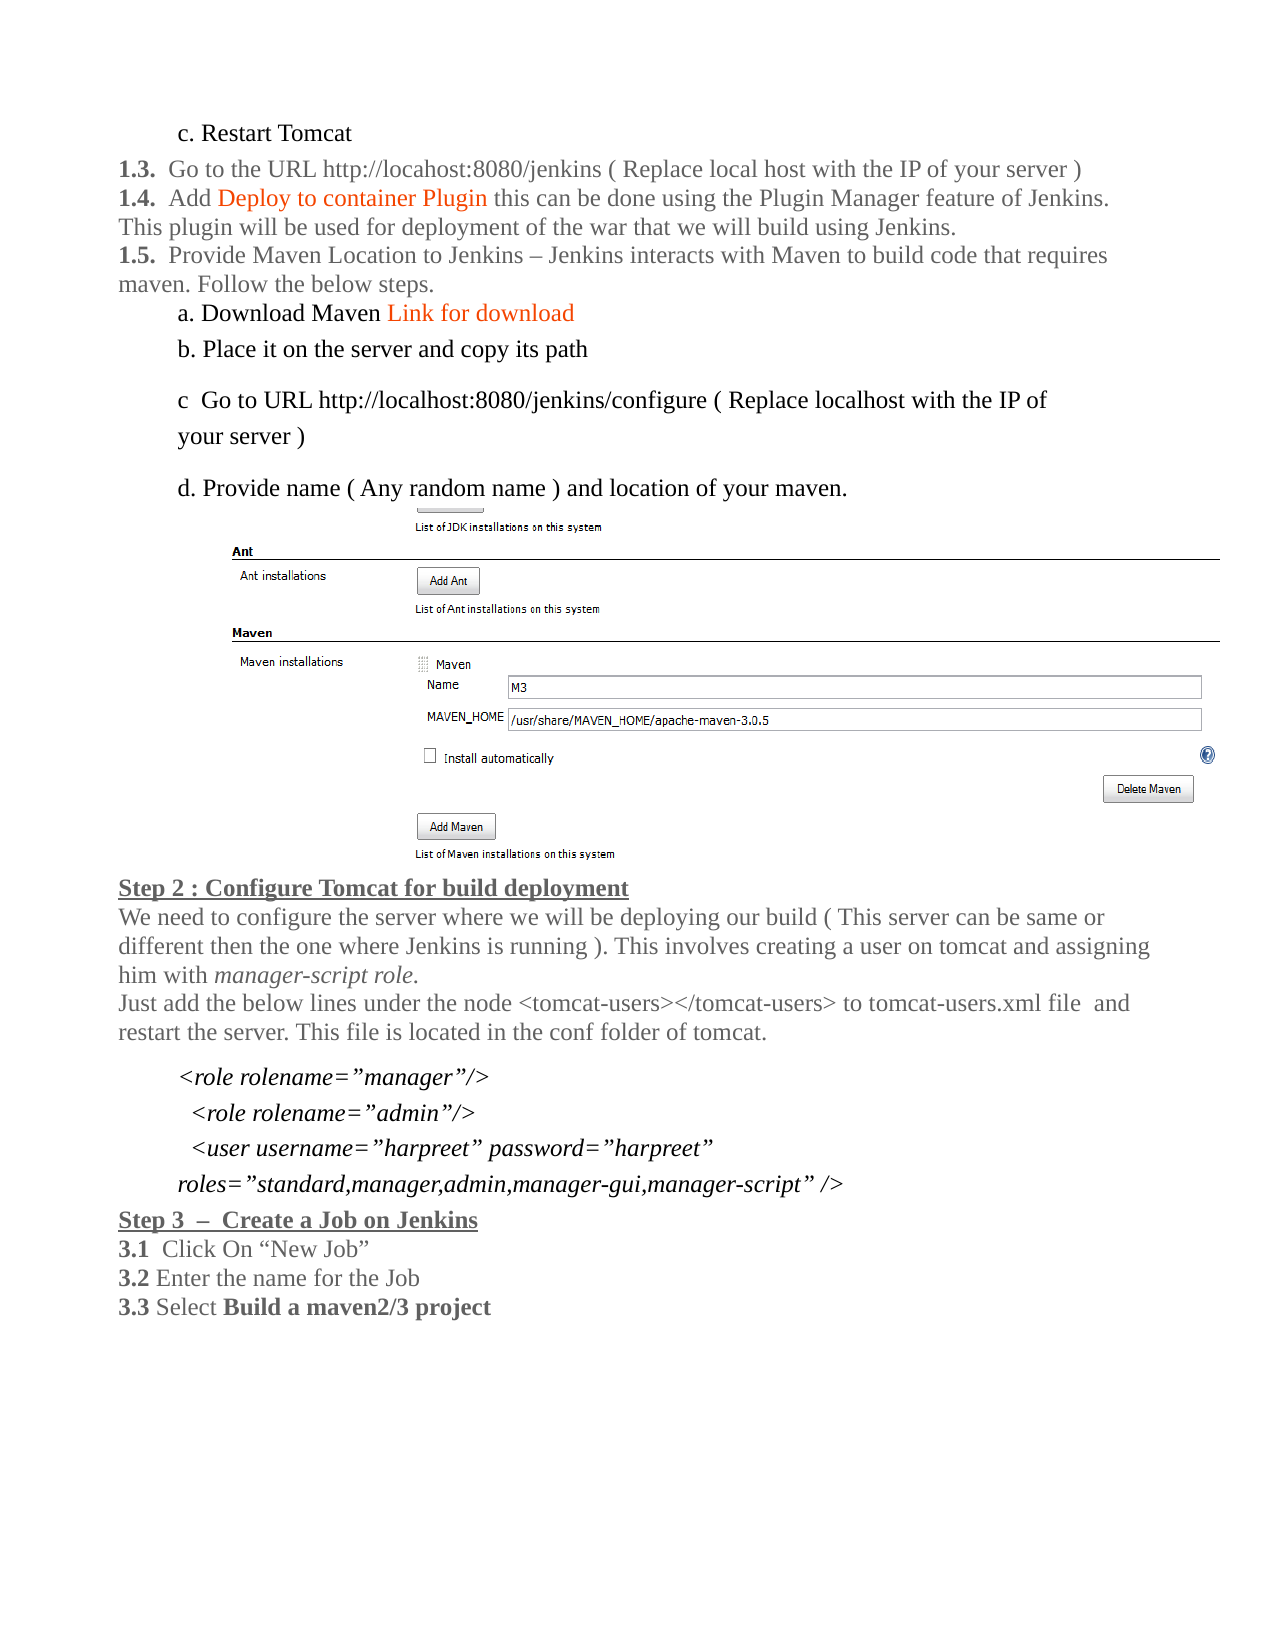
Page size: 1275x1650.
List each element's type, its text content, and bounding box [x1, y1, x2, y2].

text c. Restart Tomcat [177, 118, 1098, 147]
text 1.4. Add Deploy to container Plugin this can be done using the Plugin Manager feature of Jenkins. This plugin will be used for deployment of the war that we will build using Jenkins. [118, 183, 1157, 240]
text Step 3 – Create a Job on Jenkins [118, 1205, 1157, 1234]
text b. Place it on the server and copy its path [177, 334, 1098, 362]
text a. Download Maven Link for download [177, 298, 1098, 327]
text <role rolename=”manager”/> <role rolename=”admin”/> <user username=”harpreet” password=”harpreet” roles=”standard,manager,admin,manager-gui,manager-script” /> [177, 1062, 1098, 1198]
text 3.2 Enter the name for the Job [118, 1263, 1157, 1292]
text c Go to URL http://localhost:8080/jenkins/configure ( Replace localhost with the IP of your server ) [177, 385, 1098, 450]
text 3.1 Click On “New Job” [118, 1234, 1157, 1263]
text d. Provide name ( Any random name ) and location of your maven. [177, 473, 1098, 502]
picture [118, 508, 1233, 874]
text We need to configure the server where we will be deploying our build ( This server can be same or different then the one where Jenkins is running ). This involves creating a user on tomcat and assigning him with manager-script role. [118, 902, 1157, 988]
text Just add the below lines under the node <tomcat-users></tomcat-users> to tomcat-users.xml file and restart the server. This file is located in the conf folder of tomcat. [118, 988, 1157, 1046]
text Step 2 : Configure Tomcat for build deployment [118, 874, 1157, 902]
text 1.3. Go to the URL http://locahost:8080/jenkins ( Replace local host with the IP of your server ) [118, 154, 1157, 183]
text 3.3 Select Build a maven2/3 project [118, 1292, 1157, 1320]
text 1.5. Provide Maven Location to Jenkins – Jenkins interacts with Maven to build code that requires maven. Follow the below steps. [118, 240, 1157, 298]
